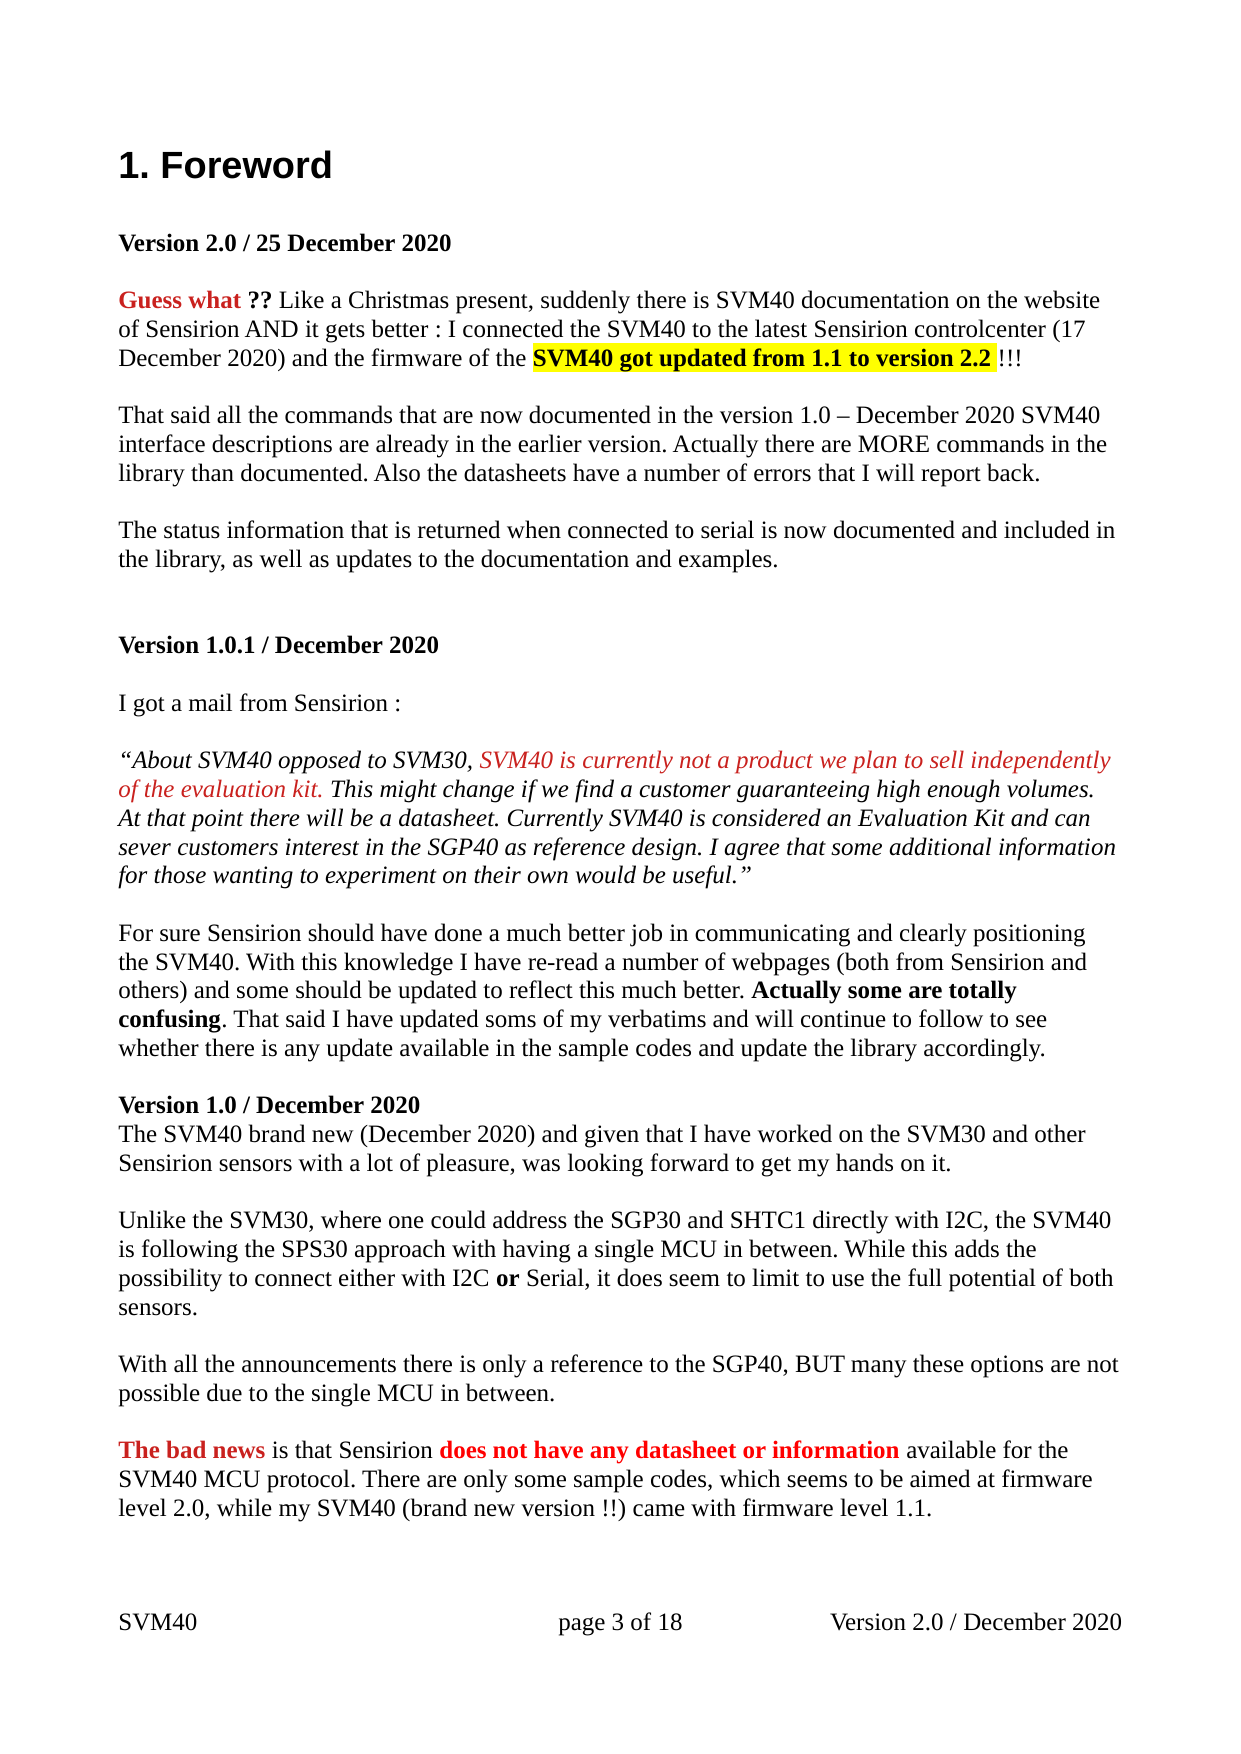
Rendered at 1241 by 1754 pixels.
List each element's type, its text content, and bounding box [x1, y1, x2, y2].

text The status information that is returned when connected to serial is now documented and included in the library, as well as updates to the documentation and examples. [118, 516, 1122, 573]
text Version 1.0 / December 2020 [118, 1091, 1122, 1119]
text The SVM40 brand new (December 2020) and given that I have worked on the SVM30 and other Sensirion sensors with a lot of pleasure, was looking forward to get my hands on it. [118, 1119, 1122, 1177]
text I got a mail from Sensirion : [118, 688, 1122, 717]
text Version 2.0 / 25 December 2020 [118, 228, 1122, 257]
text Unlike the SVM30, where one could address the SGP30 and SHTC1 directly with I2C, the SVM40 is following the SPS30 approach with having a single MCU in between. While this adds the possibility to connect either with I2C or Serial, it does seem to limit to use the full potential of both sensors. [118, 1206, 1122, 1321]
text For sure Sensirion should have done a much better job in communicating and clearly positioning the SVM40. With this knowledge I have re-read a number of webpages (both from Sensirion and others) and some should be updated to reflect this much better. Actually some are totally confusing. That said I have updated soms of my verbatims and will continue to follow to see whether there is any update available in the sample codes and update the library accordingly. [118, 918, 1122, 1062]
text With all the announcements there is only a reference to the SGP40, BUT many these options are not possible due to the single MCU in between. [118, 1349, 1122, 1407]
text The bad news is that Sensirion does not have any datasheet or information available for the SVM40 MCU protocol. There are only some sample codes, which seems to be aimed at firmware level 2.0, while my SVM40 (brand new version !!) came with firmware level 1.1. [118, 1436, 1122, 1522]
text That said all the commands that are now documented in the version 1.0 – December 2020 SVM40 interface descriptions are already in the earlier version. Actually there are MORE commands in the library than documented. Also the datasheets have a number of errors that I will report back. [118, 401, 1122, 487]
text “About SVM40 opposed to SVM30, SVM40 is currently not a product we plan to sell independently of the evaluation kit. This might change if we find a customer guaranteeing high enough volumes. At that point there will be a datasheet. Currently SVM40 is considered an Evaluation Kit and can sever customers interest in the SGP40 as reference design. I agree that some additional information for those wanting to experiment on their own would be useful.” [118, 746, 1122, 889]
subtitle 1. Foreword [118, 143, 1122, 187]
text Guess what ?? Like a Christmas present, suddenly there is SVM40 documentation on the website of Sensirion AND it gets better : I connected the SVM40 to the latest Sensirion controlcenter (17 December 2020) and the firmware of the SVM40 got updated from 1.1 to version 2.2 !!! [118, 286, 1122, 372]
text Version 1.0.1 / December 2020 [118, 631, 1122, 659]
